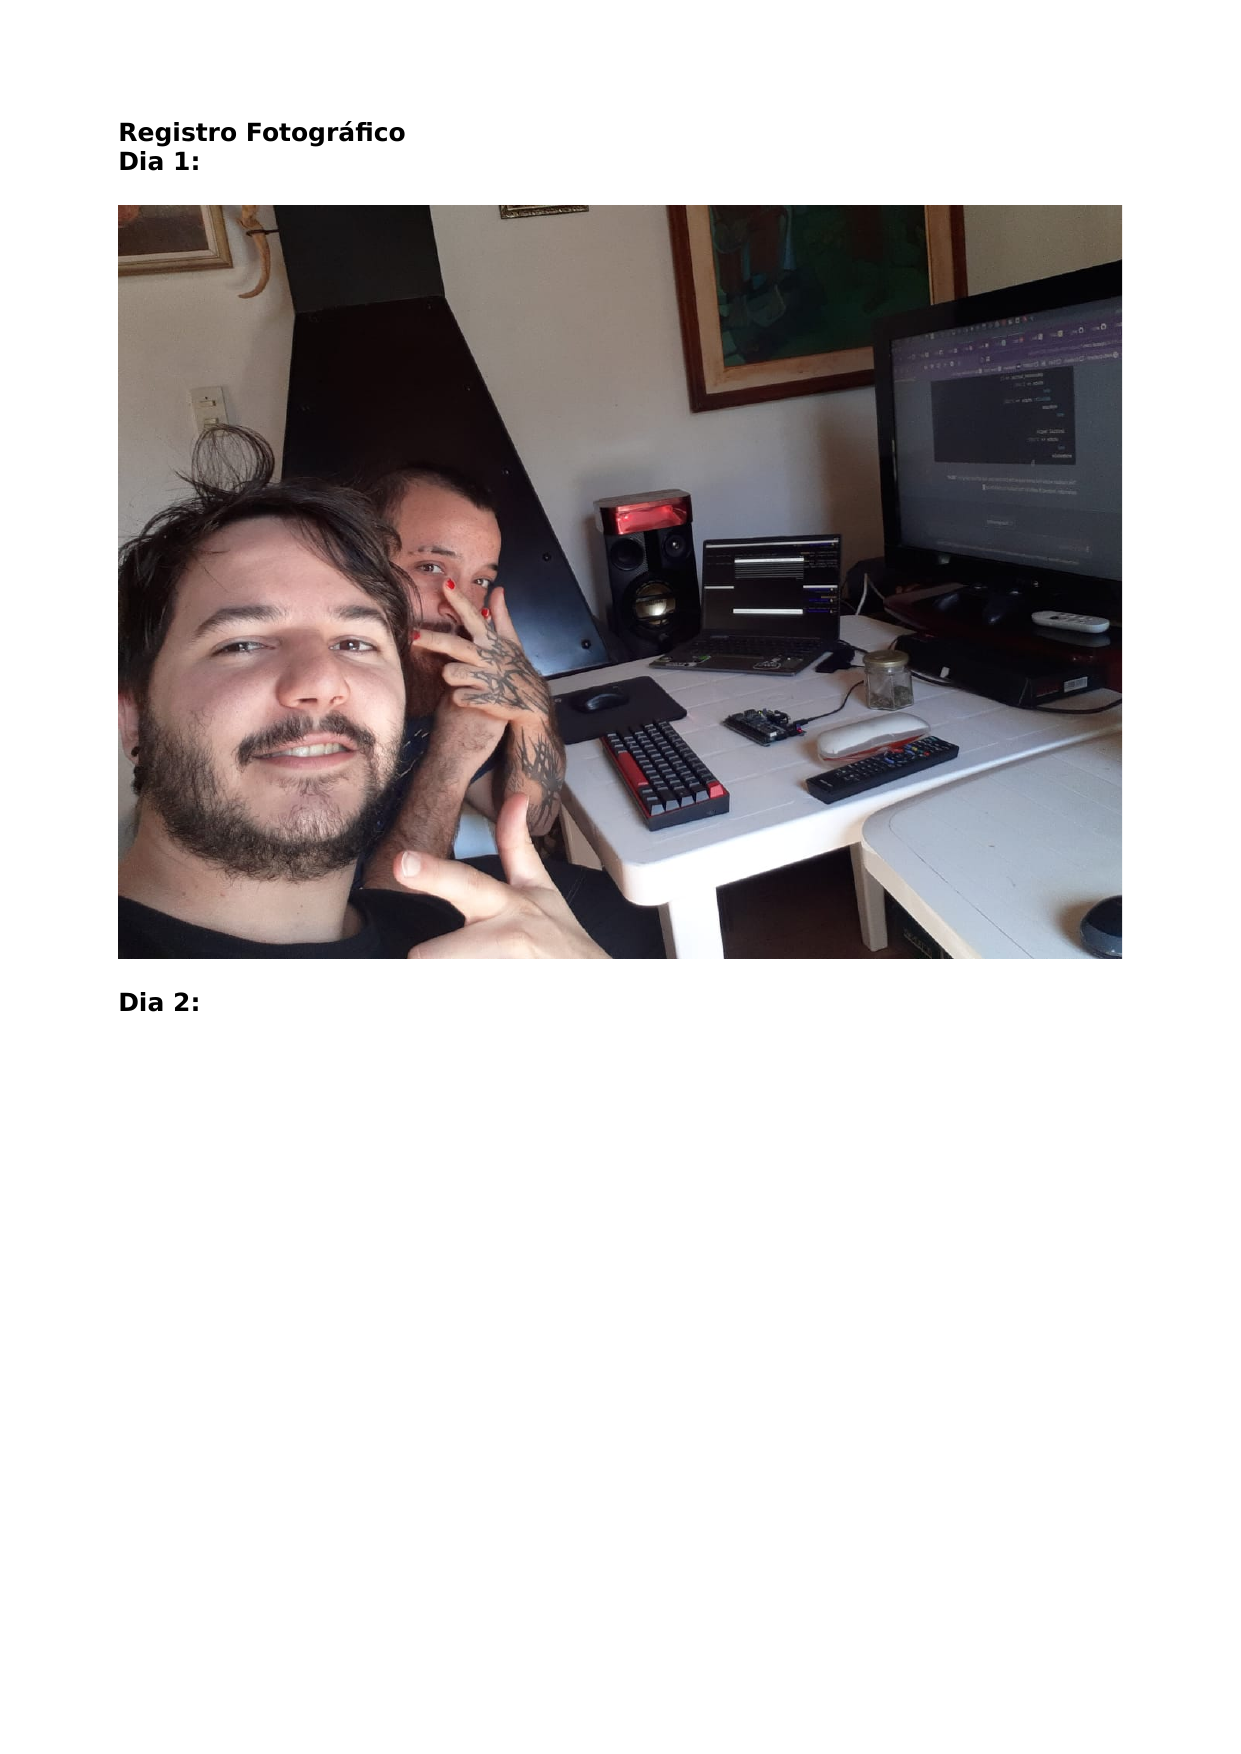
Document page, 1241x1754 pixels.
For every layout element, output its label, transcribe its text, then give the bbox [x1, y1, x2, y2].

text Dia 2: [118, 988, 1122, 1017]
picture [118, 205, 1123, 959]
text Registro Fotográfico [118, 118, 1122, 147]
text Dia 1: [118, 147, 1122, 176]
